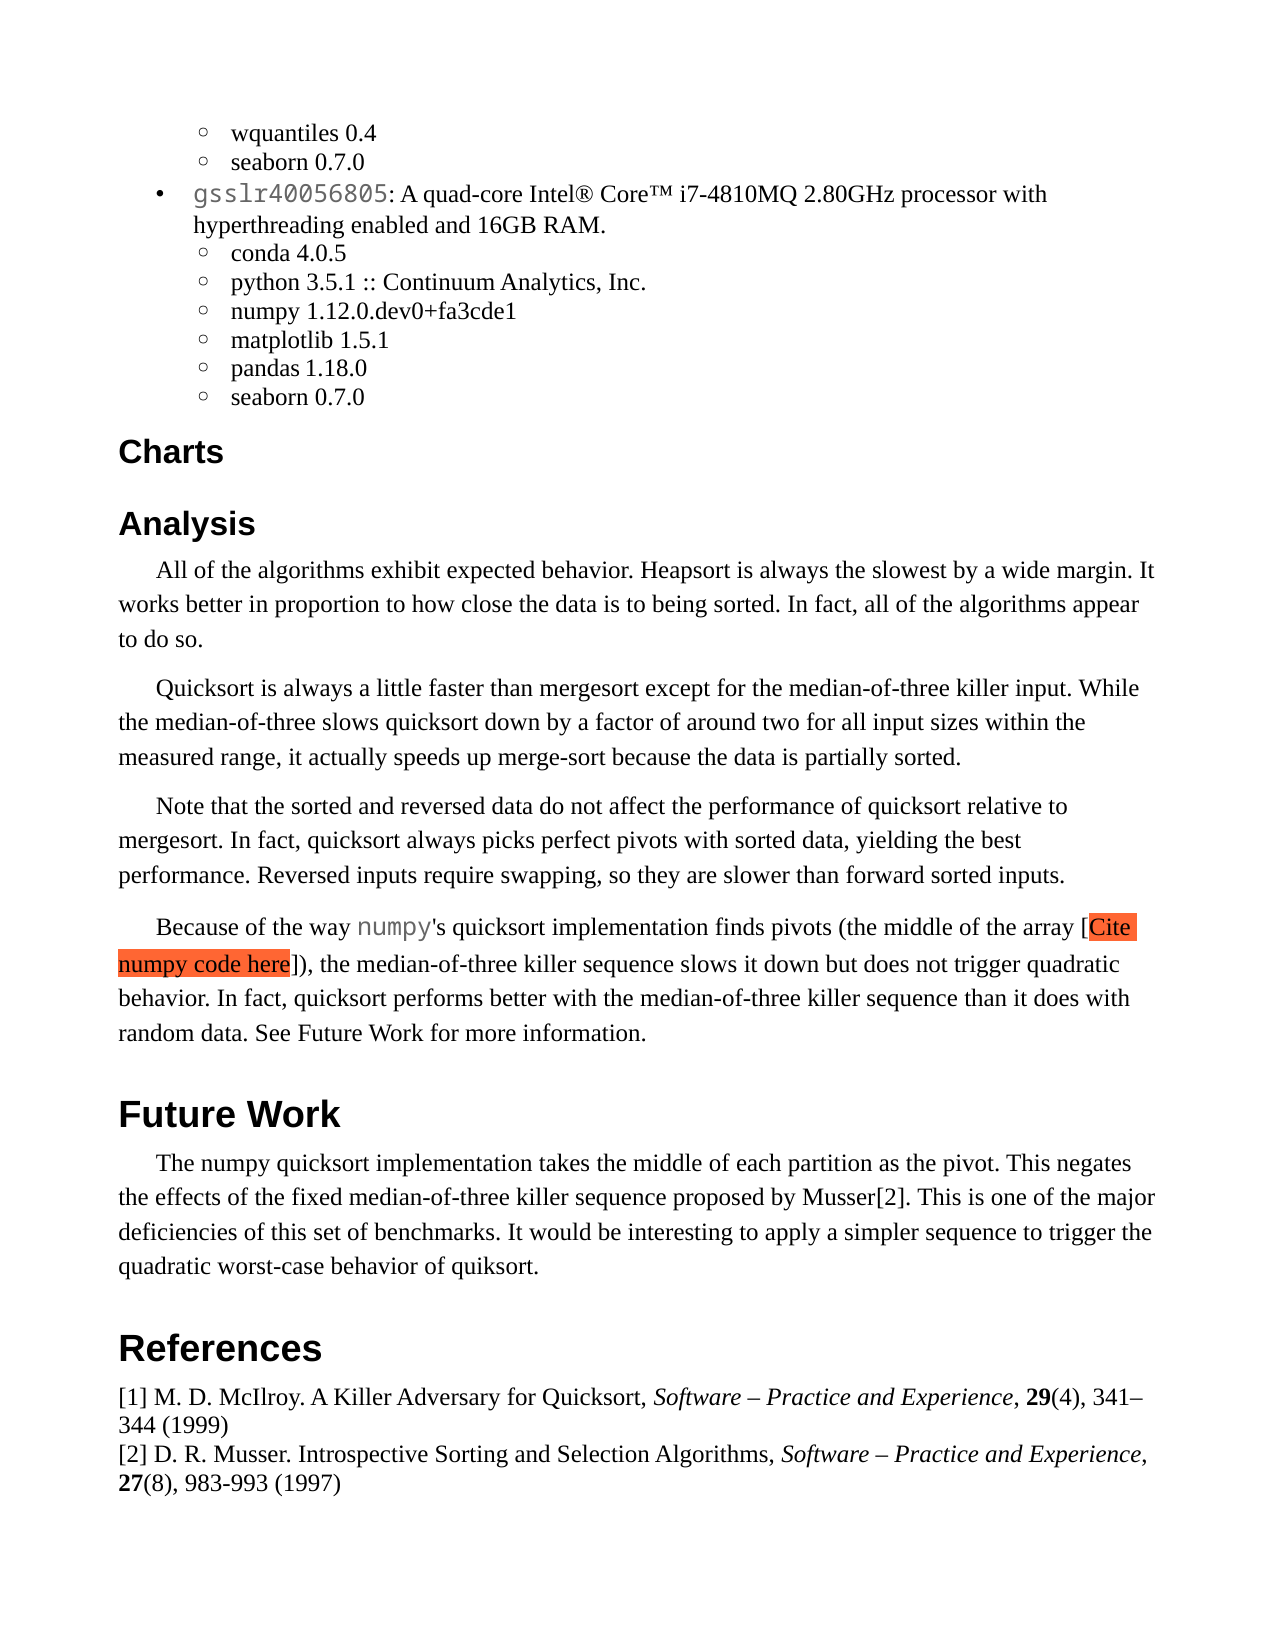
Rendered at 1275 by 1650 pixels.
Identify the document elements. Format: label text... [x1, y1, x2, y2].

list seaborn 0.7.0 [193, 382, 1157, 411]
text [2] D. R. Musser. Introspective Sorting and Selection Algorithms, Software – Practice and Experience, 27(8), 983-993 (1997) [118, 1439, 1157, 1497]
list python 3.5.1 :: Continuum Analytics, Inc. [193, 267, 1157, 296]
list wquantiles 0.4 [193, 118, 1157, 147]
subtitle Future Work [118, 1092, 1157, 1135]
text The numpy quicksort implementation takes the middle of each partition as the pivot. This negates the effects of the fixed median-of-three killer sequence proposed by Musser[2]. This is one of the major deficiencies of this set of benchmarks. It would be interesting to apply a simpler sequence to trigger the quadratic worst-case behavior of quiksort. [118, 1148, 1157, 1280]
list seaborn 0.7.0 [193, 147, 1157, 176]
list numpy 1.12.0.dev0+fa3cde1 [193, 296, 1157, 325]
subtitle References [118, 1325, 1157, 1369]
list conda 4.0.5 [193, 238, 1157, 267]
list pandas 1.18.0 [193, 353, 1157, 382]
text [1] M. D. McIlroy. A Killer Adversary for Quicksort, Software – Practice and Experience, 29(4), 341–344 (1999) [118, 1382, 1157, 1439]
subtitle Analysis [118, 504, 1157, 542]
subtitle Charts [118, 432, 1157, 470]
list matplotlib 1.5.1 [193, 325, 1157, 353]
text Because of the way numpy's quicksort implementation finds pivots (the middle of the array [Cite numpy code here]), the median-of-three killer sequence slows it down but does not trigger quadratic behavior. In fact, quicksort performs better with the median-of-three killer sequence than it does with random data. See Future Work for more information. [118, 909, 1157, 1046]
text All of the algorithms exhibit expected behavior. Heapsort is always the slowest by a wide margin. It works better in proportion to how close the data is to being sorted. In fact, all of the algorithms appear to do so. [118, 555, 1157, 653]
text Quicksort is always a little faster than mergesort except for the median-of-three killer input. While the median-of-three slows quicksort down by a factor of around two for all input sizes within the measured range, it actually speeds up merge-sort because the data is partially sorted. [118, 673, 1157, 771]
text Note that the sorted and reversed data do not affect the performance of quicksort relative to mergesort. In fact, quicksort always picks perfect pivots with sorted data, yielding the best performance. Reversed inputs require swapping, so they are slower than forward sorted inputs. [118, 791, 1157, 889]
list gsslr40056805: A quad-core Intel® Core™ i7-4810MQ 2.80GHz processor with hyperthreading enabled and 16GB RAM. [156, 176, 1157, 238]
